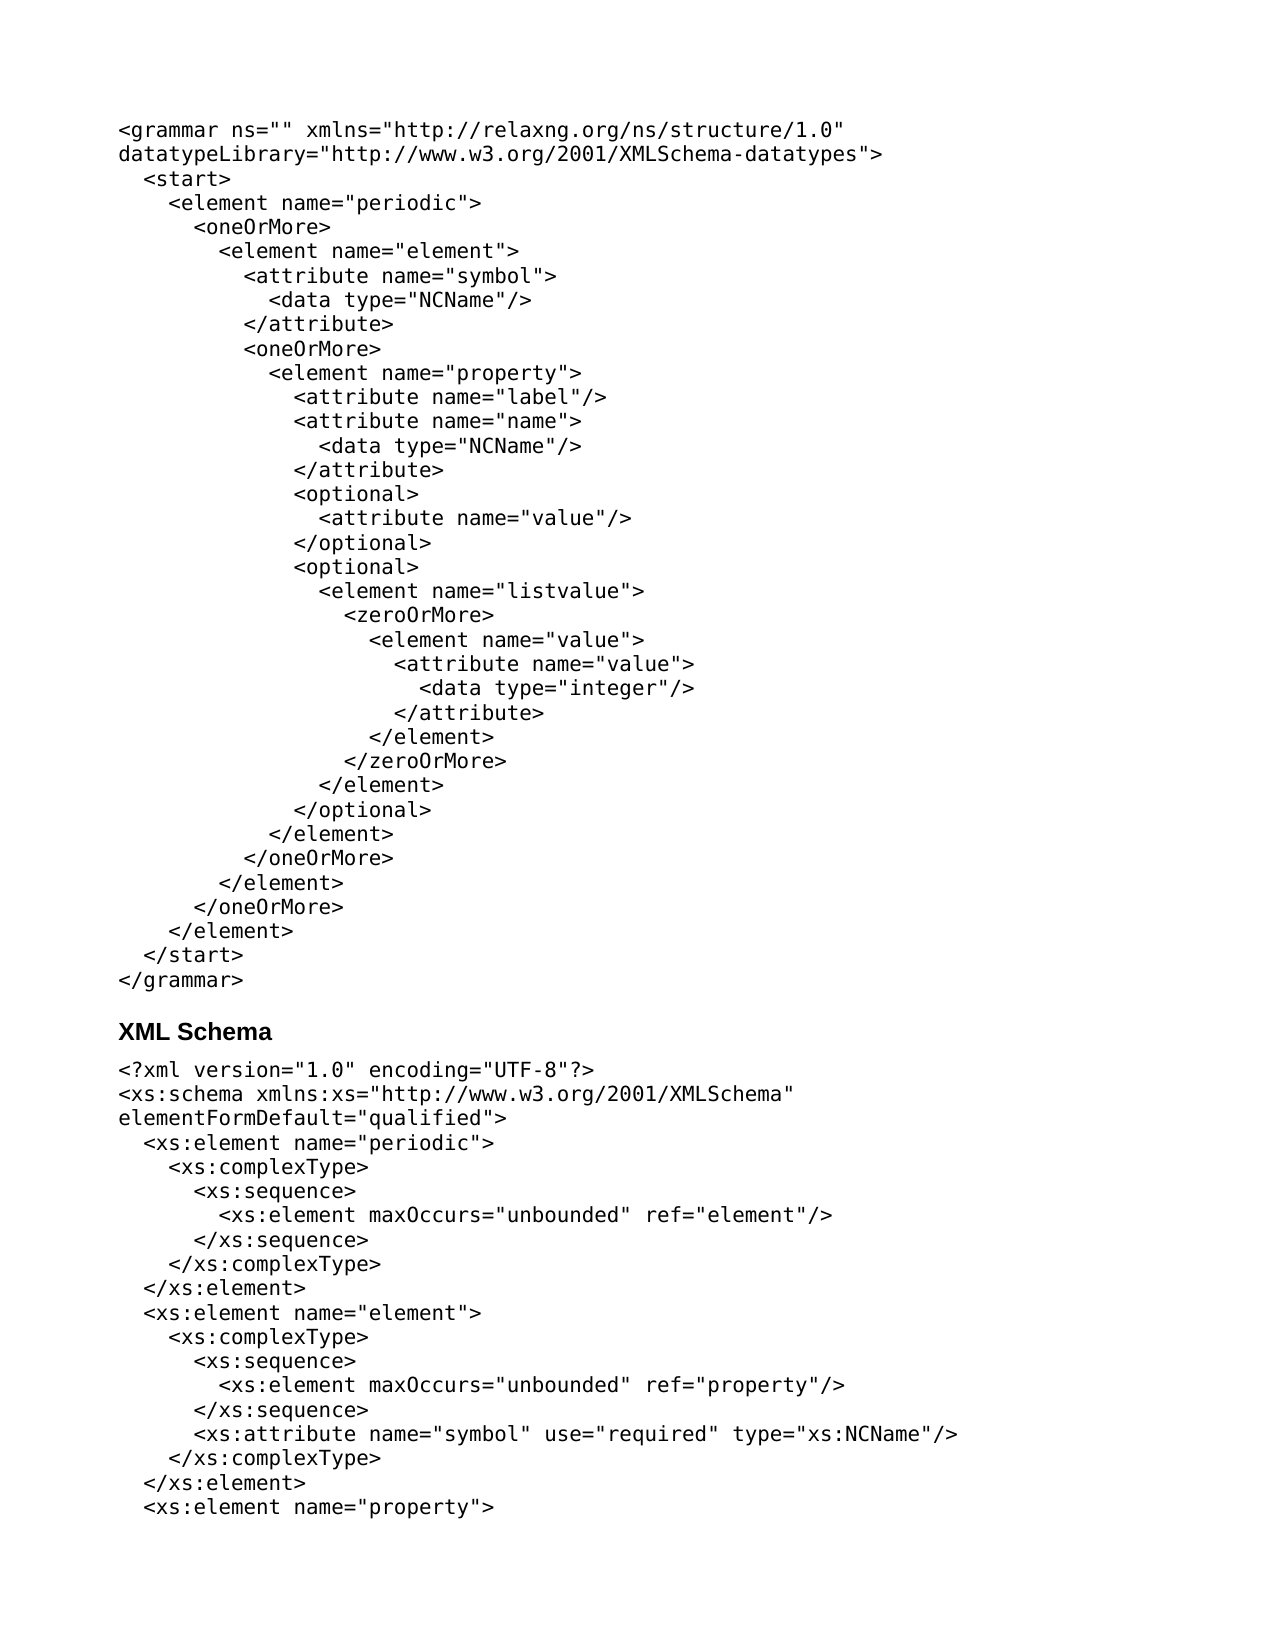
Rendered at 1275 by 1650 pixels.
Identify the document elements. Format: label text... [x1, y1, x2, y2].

text <element name="value"> [118, 628, 1157, 652]
text <?xml version="1.0" encoding="UTF-8"?> [118, 1058, 1157, 1082]
text <xs:element name="periodic"> [118, 1131, 1157, 1155]
text <xs:sequence> [118, 1179, 1157, 1203]
text <element name="element"> [118, 239, 1157, 264]
text </xs:element> [118, 1276, 1157, 1301]
text <attribute name="value"/> [118, 506, 1157, 531]
text <attribute name="label"/> [118, 385, 1157, 409]
text </optional> [118, 798, 1157, 822]
text </element> [118, 919, 1157, 943]
text <xs:element name="element"> [118, 1301, 1157, 1325]
text <xs:complexType> [118, 1155, 1157, 1179]
text </attribute> [118, 458, 1157, 482]
text <element name="listvalue"> [118, 579, 1157, 603]
text </xs:complexType> [118, 1252, 1157, 1276]
text </attribute> [118, 701, 1157, 725]
text </element> [118, 871, 1157, 895]
text </xs:sequence> [118, 1398, 1157, 1422]
text <optional> [118, 482, 1157, 506]
text <zeroOrMore> [118, 603, 1157, 628]
text <xs:attribute name="symbol" use="required" type="xs:NCName"/> [118, 1422, 1157, 1446]
text </xs:complexType> [118, 1446, 1157, 1471]
text <oneOrMore> [118, 215, 1157, 239]
subtitle XML Schema [118, 1017, 1157, 1045]
text <attribute name="symbol"> [118, 264, 1157, 288]
text <data type="integer"/> [118, 676, 1157, 701]
text <oneOrMore> [118, 337, 1157, 361]
text <element name="property"> [118, 361, 1157, 385]
text <xs:schema xmlns:xs="http://www.w3.org/2001/XMLSchema" elementFormDefault="qualified"> [118, 1082, 1157, 1131]
text <xs:complexType> [118, 1325, 1157, 1349]
text <data type="NCName"/> [118, 288, 1157, 312]
text </start> [118, 943, 1157, 968]
text </oneOrMore> [118, 895, 1157, 919]
text <attribute name="name"> [118, 409, 1157, 434]
text </xs:sequence> [118, 1228, 1157, 1252]
text <attribute name="value"> [118, 652, 1157, 676]
text </grammar> [118, 968, 1157, 992]
text <element name="periodic"> [118, 191, 1157, 215]
text <start> [118, 167, 1157, 191]
text </element> [118, 725, 1157, 749]
text <xs:element name="property"> [118, 1495, 1157, 1519]
text </zeroOrMore> [118, 749, 1157, 773]
text <data type="NCName"/> [118, 434, 1157, 458]
text </xs:element> [118, 1471, 1157, 1495]
text </element> [118, 822, 1157, 846]
text </attribute> [118, 312, 1157, 337]
text </oneOrMore> [118, 846, 1157, 871]
text <optional> [118, 555, 1157, 579]
text </optional> [118, 531, 1157, 555]
text <xs:element maxOccurs="unbounded" ref="property"/> [118, 1373, 1157, 1398]
text </element> [118, 773, 1157, 798]
text <xs:element maxOccurs="unbounded" ref="element"/> [118, 1203, 1157, 1228]
text <xs:sequence> [118, 1349, 1157, 1373]
text <grammar ns="" xmlns="http://relaxng.org/ns/structure/1.0" datatypeLibrary="http://www.w3.org/2001/XMLSchema-datatypes"> [118, 118, 1157, 167]
